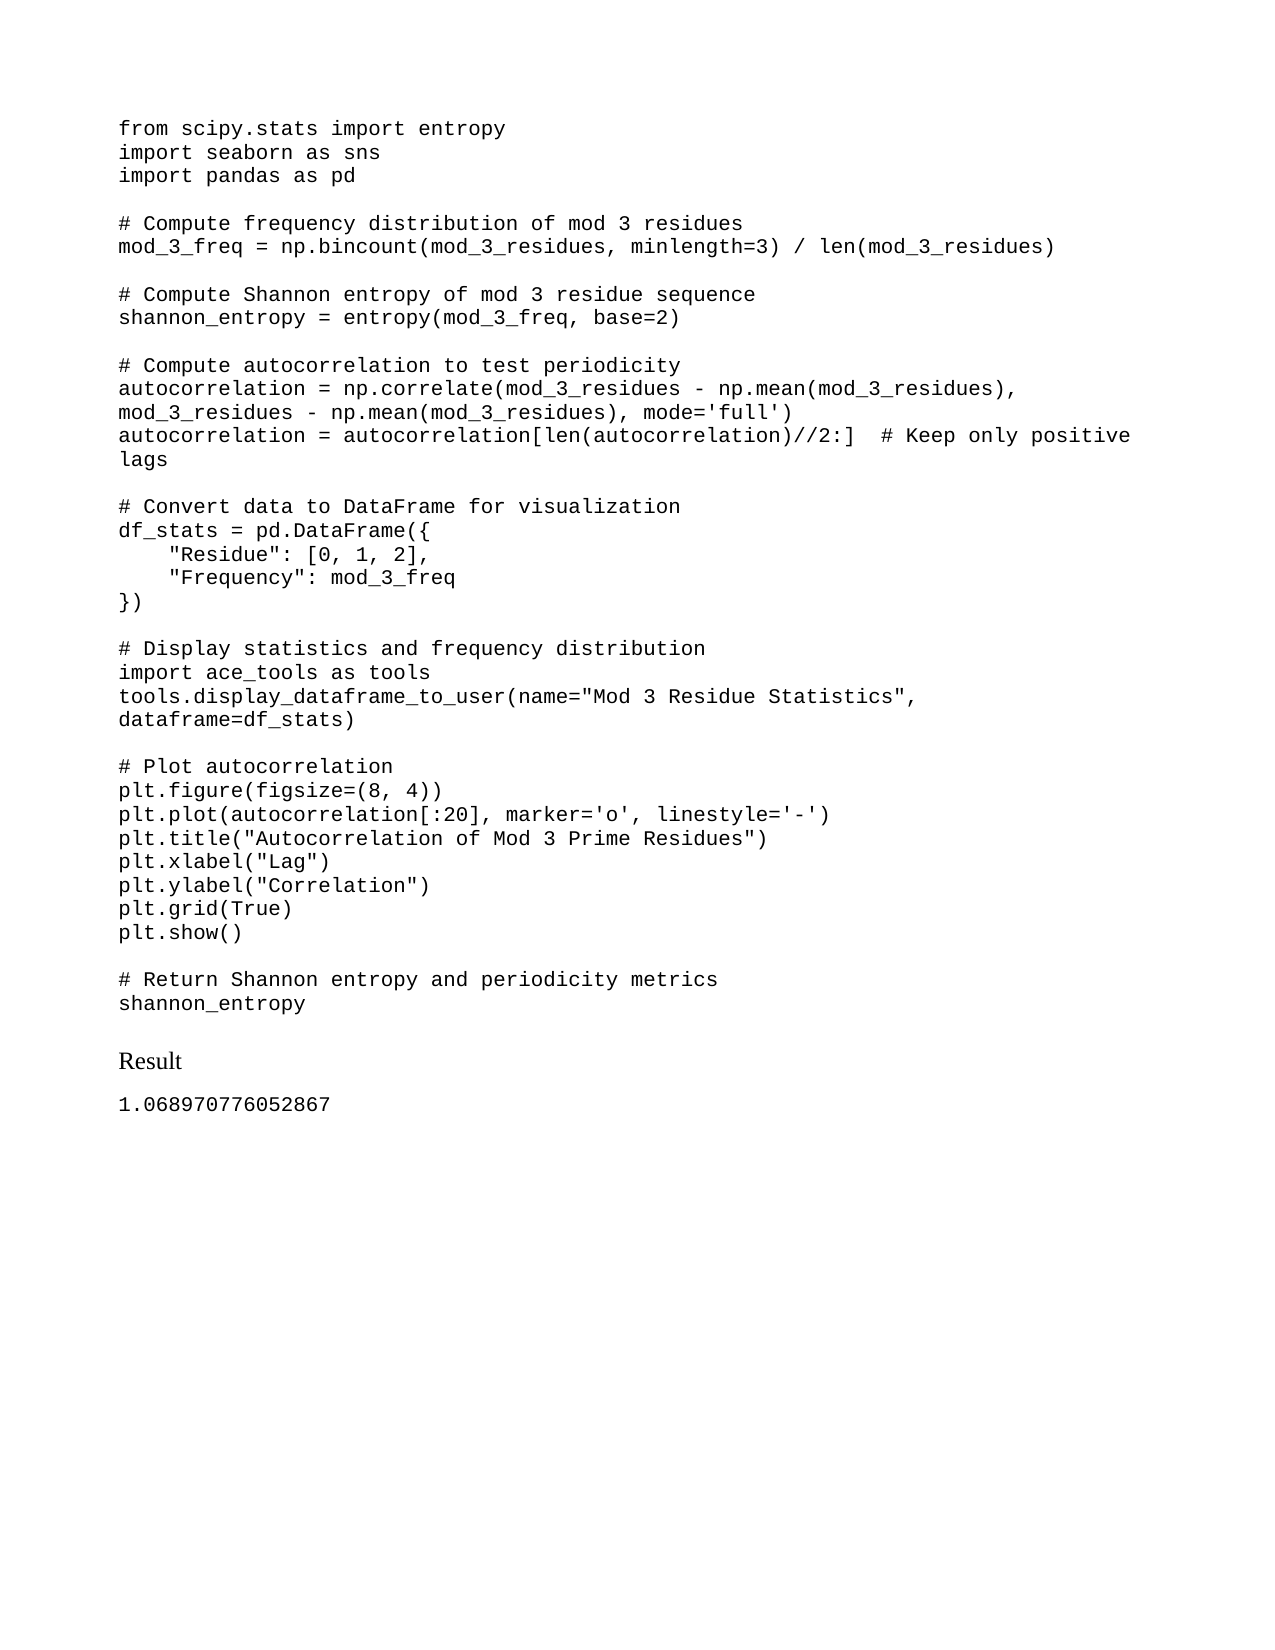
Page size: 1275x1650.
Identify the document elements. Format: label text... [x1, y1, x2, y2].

text import seaborn as sns [118, 142, 1157, 165]
text autocorrelation = autocorrelation[len(autocorrelation)//2:] # Keep only positive lags [118, 426, 1157, 473]
text from scipy.stats import entropy [118, 118, 1157, 142]
text plt.xlabel("Lag") [118, 851, 1157, 875]
text Result [118, 1046, 1157, 1075]
text 1.068970776052867 [118, 1094, 1157, 1117]
text plt.plot(autocorrelation[:20], marker='o', linestyle='-') [118, 804, 1157, 827]
text # Compute Shannon entropy of mod 3 residue sequence [118, 284, 1157, 307]
text plt.grid(True) [118, 898, 1157, 922]
text # Plot autocorrelation [118, 757, 1157, 780]
text shannon_entropy = entropy(mod_3_freq, base=2) [118, 307, 1157, 331]
text "Frequency": mod_3_freq [118, 567, 1157, 591]
text import ace_tools as tools [118, 662, 1157, 686]
text }) [118, 591, 1157, 615]
text # Display statistics and frequency distribution [118, 638, 1157, 662]
text # Compute frequency distribution of mod 3 residues [118, 213, 1157, 236]
text plt.show() [118, 922, 1157, 946]
text # Compute autocorrelation to test periodicity [118, 354, 1157, 378]
text # Convert data to DataFrame for visualization [118, 496, 1157, 520]
text import pandas as pd [118, 165, 1157, 189]
text mod_3_freq = np.bincount(mod_3_residues, minlength=3) / len(mod_3_residues) [118, 236, 1157, 260]
text plt.ylabel("Correlation") [118, 875, 1157, 898]
text autocorrelation = np.correlate(mod_3_residues - np.mean(mod_3_residues), mod_3_residues - np.mean(mod_3_residues), mode='full') [118, 378, 1157, 426]
text plt.figure(figsize=(8, 4)) [118, 780, 1157, 804]
text df_stats = pd.DataFrame({ [118, 520, 1157, 544]
text # Return Shannon entropy and periodicity metrics [118, 969, 1157, 993]
text shannon_entropy [118, 993, 1157, 1017]
text tools.display_dataframe_to_user(name="Mod 3 Residue Statistics", dataframe=df_stats) [118, 686, 1157, 733]
text plt.title("Autocorrelation of Mod 3 Prime Residues") [118, 827, 1157, 851]
text "Residue": [0, 1, 2], [118, 544, 1157, 567]
